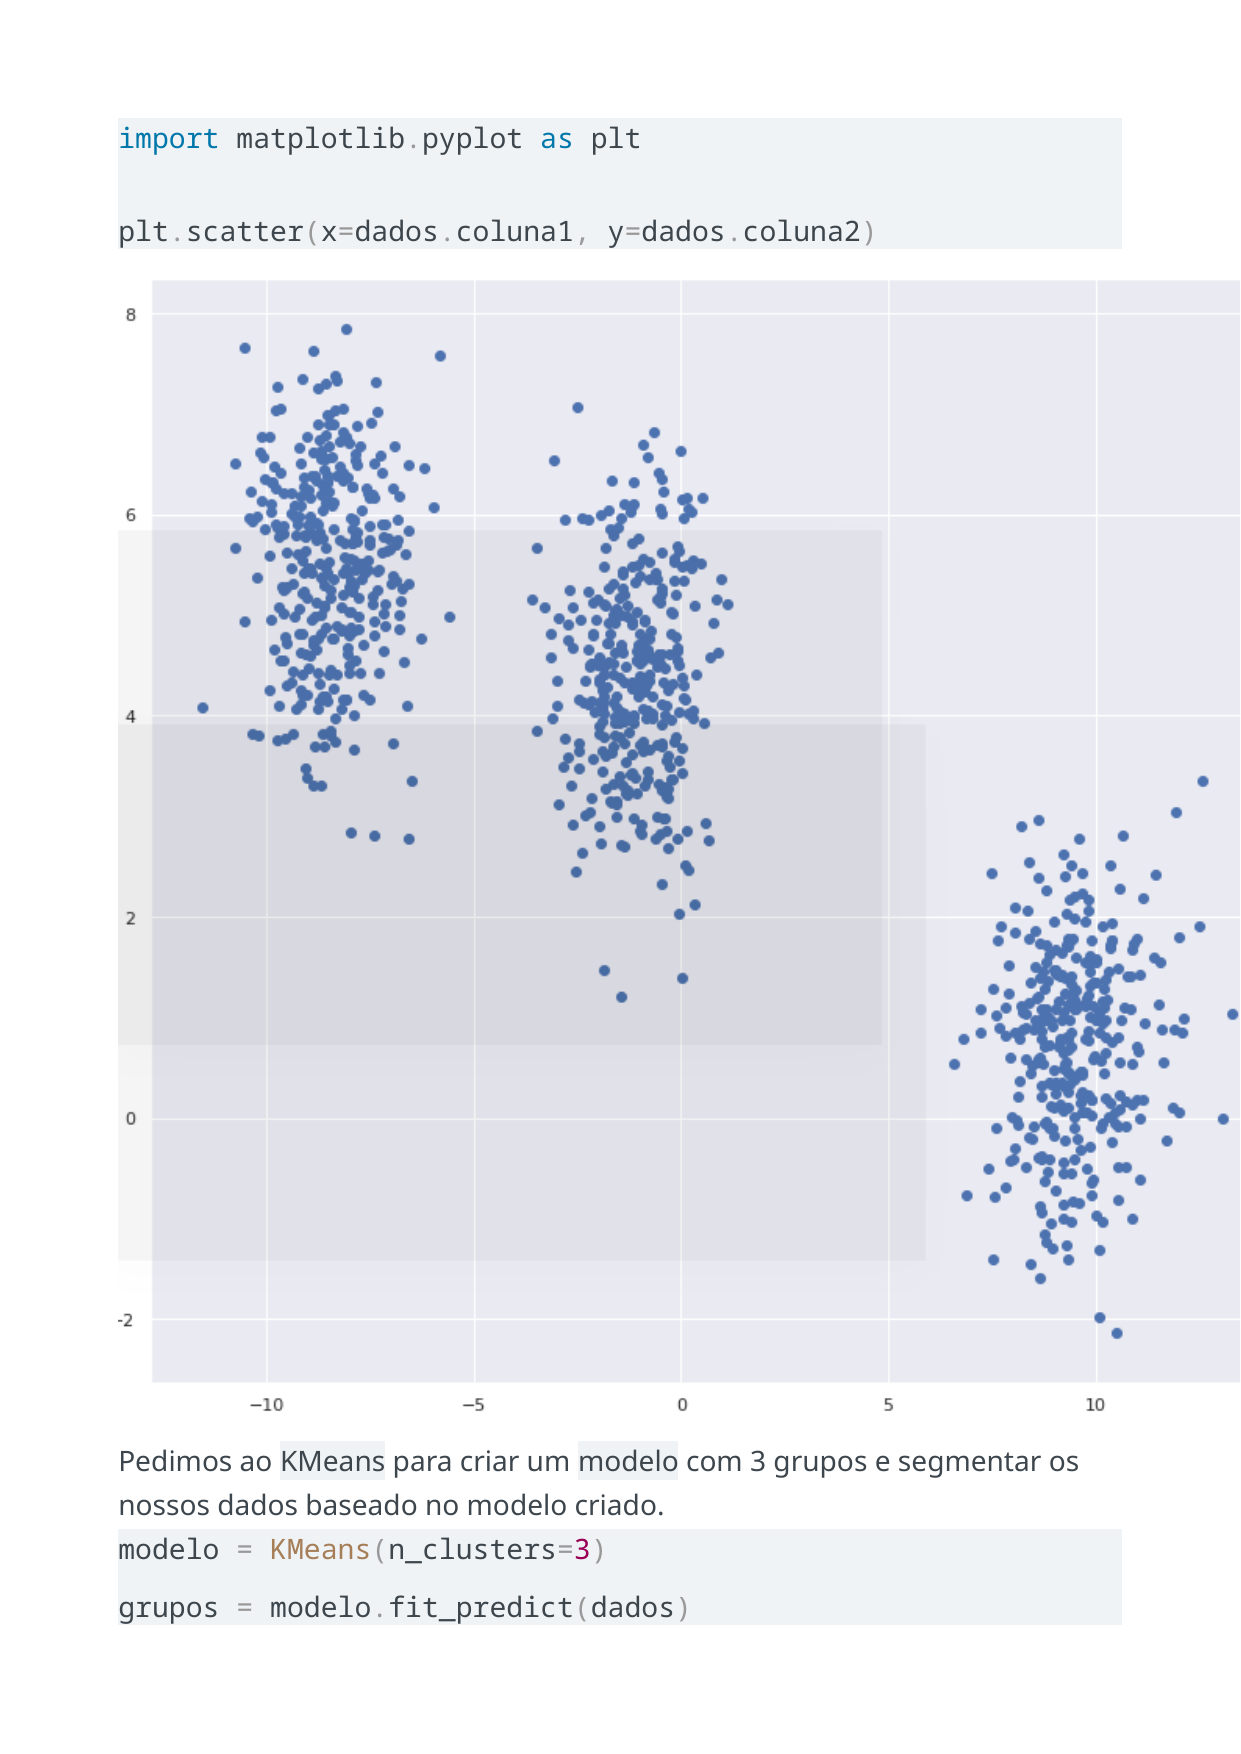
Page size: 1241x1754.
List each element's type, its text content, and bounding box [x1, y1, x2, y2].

picture [118, 268, 1241, 1422]
text import matplotlib.pyplot as plt [118, 118, 1122, 156]
text plt.scatter(x=dados.coluna1, y=dados.coluna2) [118, 211, 1122, 249]
text Pedimos ao KMeans para criar um modelo com 3 grupos e segmentar os nossos dados baseado no modelo criado. [118, 1441, 1122, 1524]
text grupos = modelo.fit_predict(dados) [118, 1587, 1122, 1625]
text modelo = KMeans(n_clusters=3) [118, 1529, 1122, 1568]
